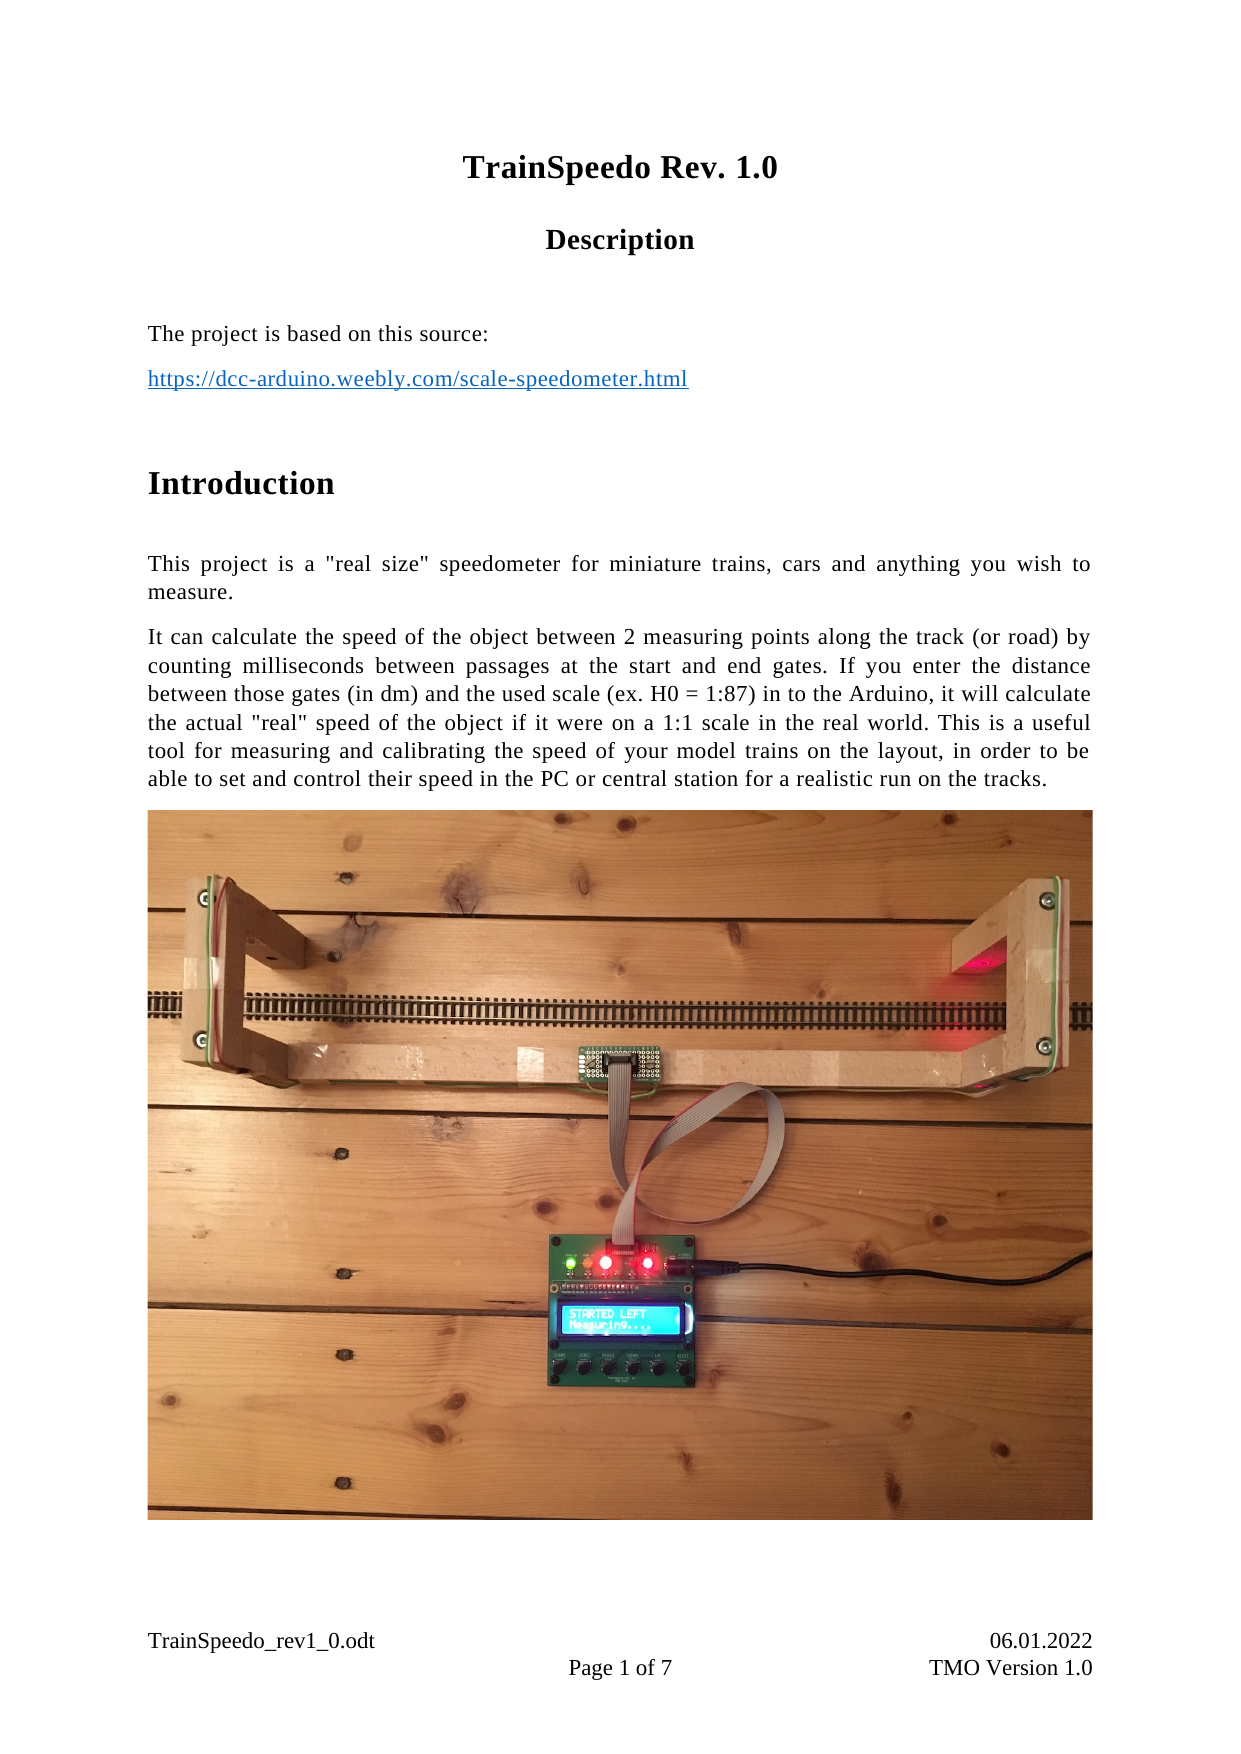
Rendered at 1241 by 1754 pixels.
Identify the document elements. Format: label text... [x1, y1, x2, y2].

text The project is based on this source: [148, 320, 1093, 346]
text https://dcc-arduino.weebly.com/scale-speedometer.html [148, 365, 1093, 391]
subtitle Introduction [148, 463, 1093, 502]
text TrainSpeedo Rev. 1.0 [148, 148, 1093, 186]
text This project is a "real size" speedometer for miniature trains, cars and anything you wish to measure. [148, 550, 1093, 604]
text It can calculate the speed of the object between 2 measuring points along the track (or road) by counting milliseconds between passages at the start and end gates. If you enter the distance between those gates (in dm) and the used scale (ex. H0 = 1:87) in to the Arduino, it will calculate the actual "real" speed of the object if it were on a 1:1 scale in the real world. This is a useful tool for measuring and calibrating the speed of your model trains on the layout, in order to be able to set and control their speed in the PC or central station for a realistic run on the tracks. [148, 623, 1093, 792]
subtitle Description [148, 222, 1093, 255]
picture [147, 810, 1093, 1520]
